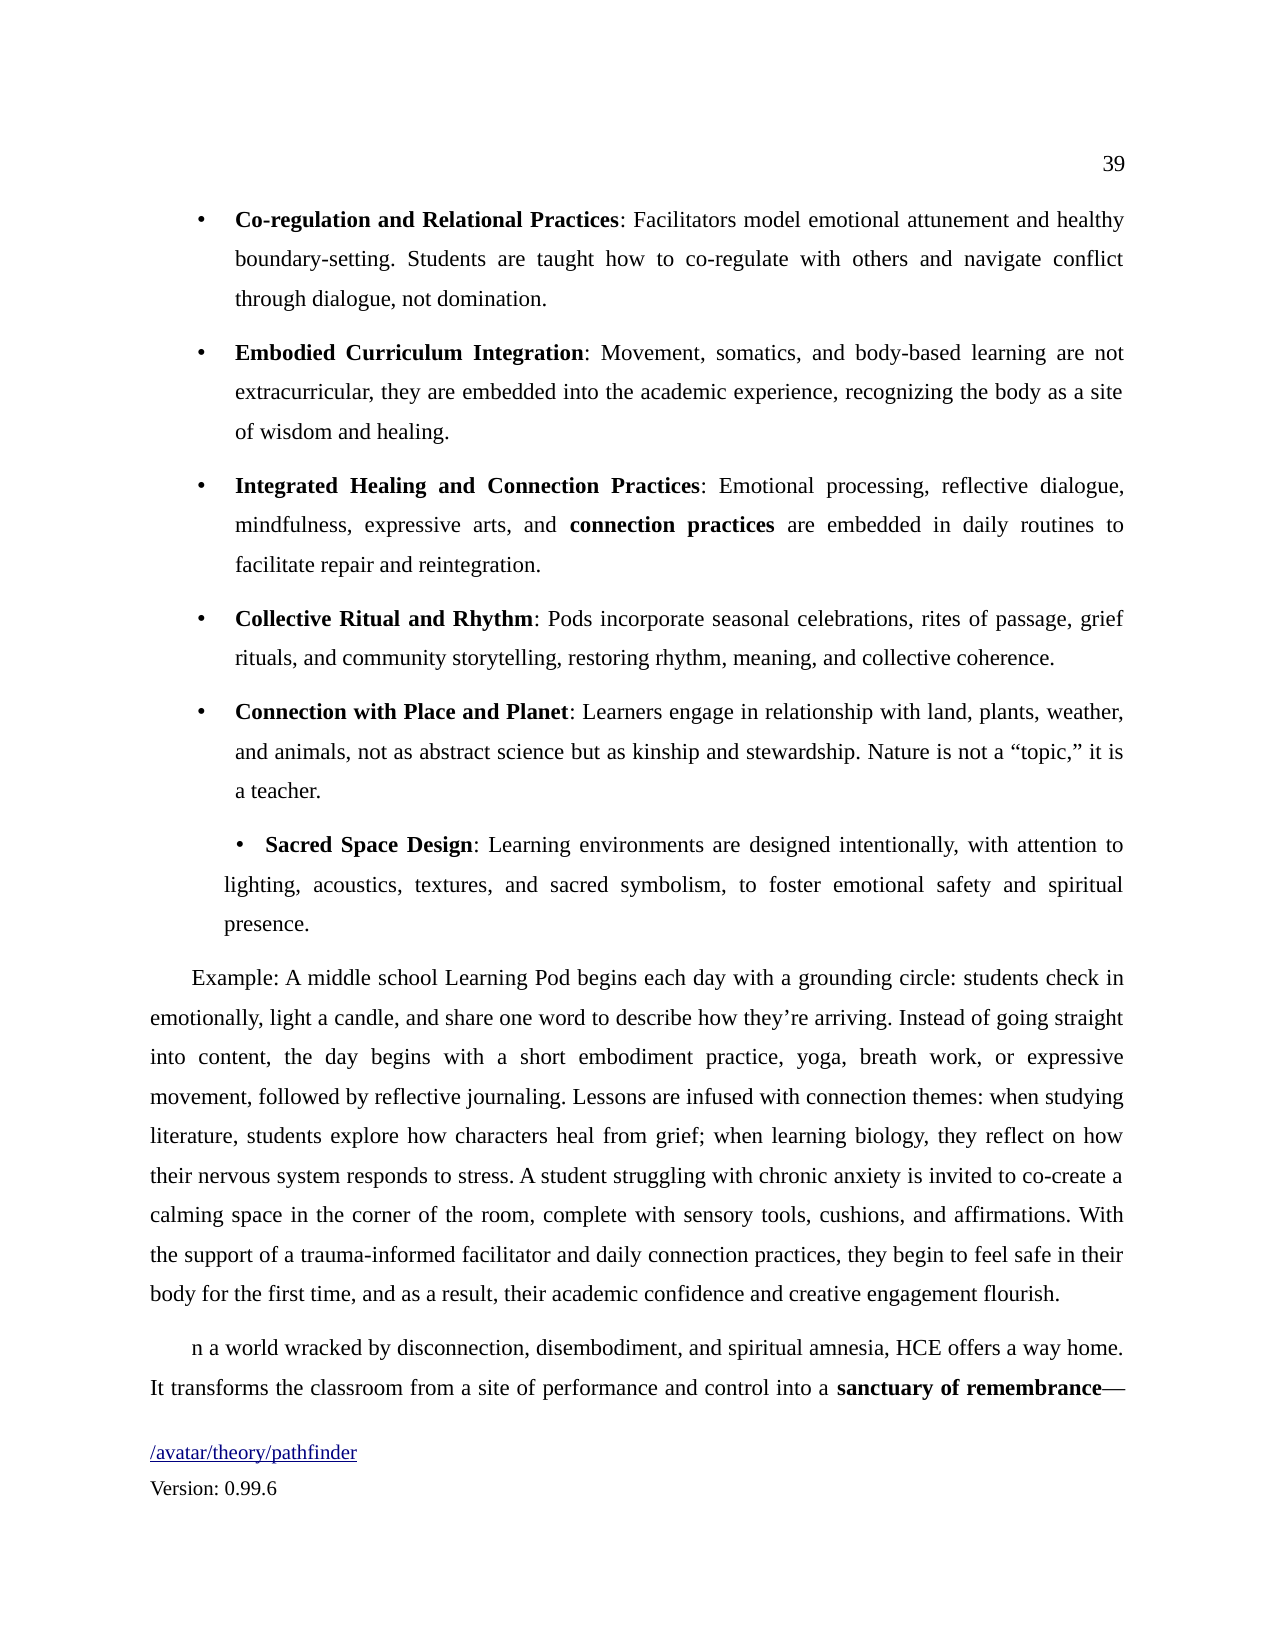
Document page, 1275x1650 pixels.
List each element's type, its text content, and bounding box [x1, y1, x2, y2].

list Collective Ritual and Rhythm: Pods incorporate seasonal celebrations, rites of passage, grief rituals, and community storytelling, restoring rhythm, meaning, and collective coherence. [197, 605, 1125, 671]
list Integrated Healing and Connection Practices: Emotional processing, reflective dialogue, mindfulness, expressive arts, and connection practices are embedded in daily routines to facilitate repair and reintegration. [197, 472, 1125, 577]
list Sacred Space Design: Learning environments are designed intentionally, with attention to lighting, acoustics, textures, and sacred symbolism, to foster emotional safety and spiritual presence. [194, 831, 1125, 937]
text Example: A middle school Learning Pod begins each day with a grounding circle: students check in emotionally, light a candle, and share one word to describe how they’re arriving. Instead of going straight into content, the day begins with a short embodiment practice, yoga, breath work, or expressive movement, followed by reflective journaling. Lessons are infused with connection themes: when studying literature, students explore how characters heal from grief; when learning biology, they reflect on how their nervous system responds to stress. A student struggling with chronic anxiety is invited to co-create a calming space in the corner of the room, complete with sensory tools, cushions, and affirmations. With the support of a trauma-informed facilitator and daily connection practices, they begin to feel safe in their body for the first time, and as a result, their academic confidence and creative engagement flourish. [150, 964, 1125, 1307]
list Embodied Curriculum Integration: Movement, somatics, and body-based learning are not extracurricular, they are embedded into the academic experience, recognizing the body as a site of wisdom and healing. [197, 339, 1125, 444]
list Co-regulation and Relational Practices: Facilitators model emotional attunement and healthy boundary-setting. Students are taught how to co-regulate with others and navigate conflict through dialogue, not domination. [197, 206, 1125, 311]
list Connection with Place and Planet: Learners engage in relationship with land, plants, weather, and animals, not as abstract science but as kinship and stewardship. Nature is not a “topic,” it is a teacher. [197, 698, 1125, 804]
text n a world wracked by disconnection, disembodiment, and spiritual amnesia, HCE offers a way home. It transforms the classroom from a site of performance and control into a sanctuary of remembrance— [150, 1334, 1125, 1400]
